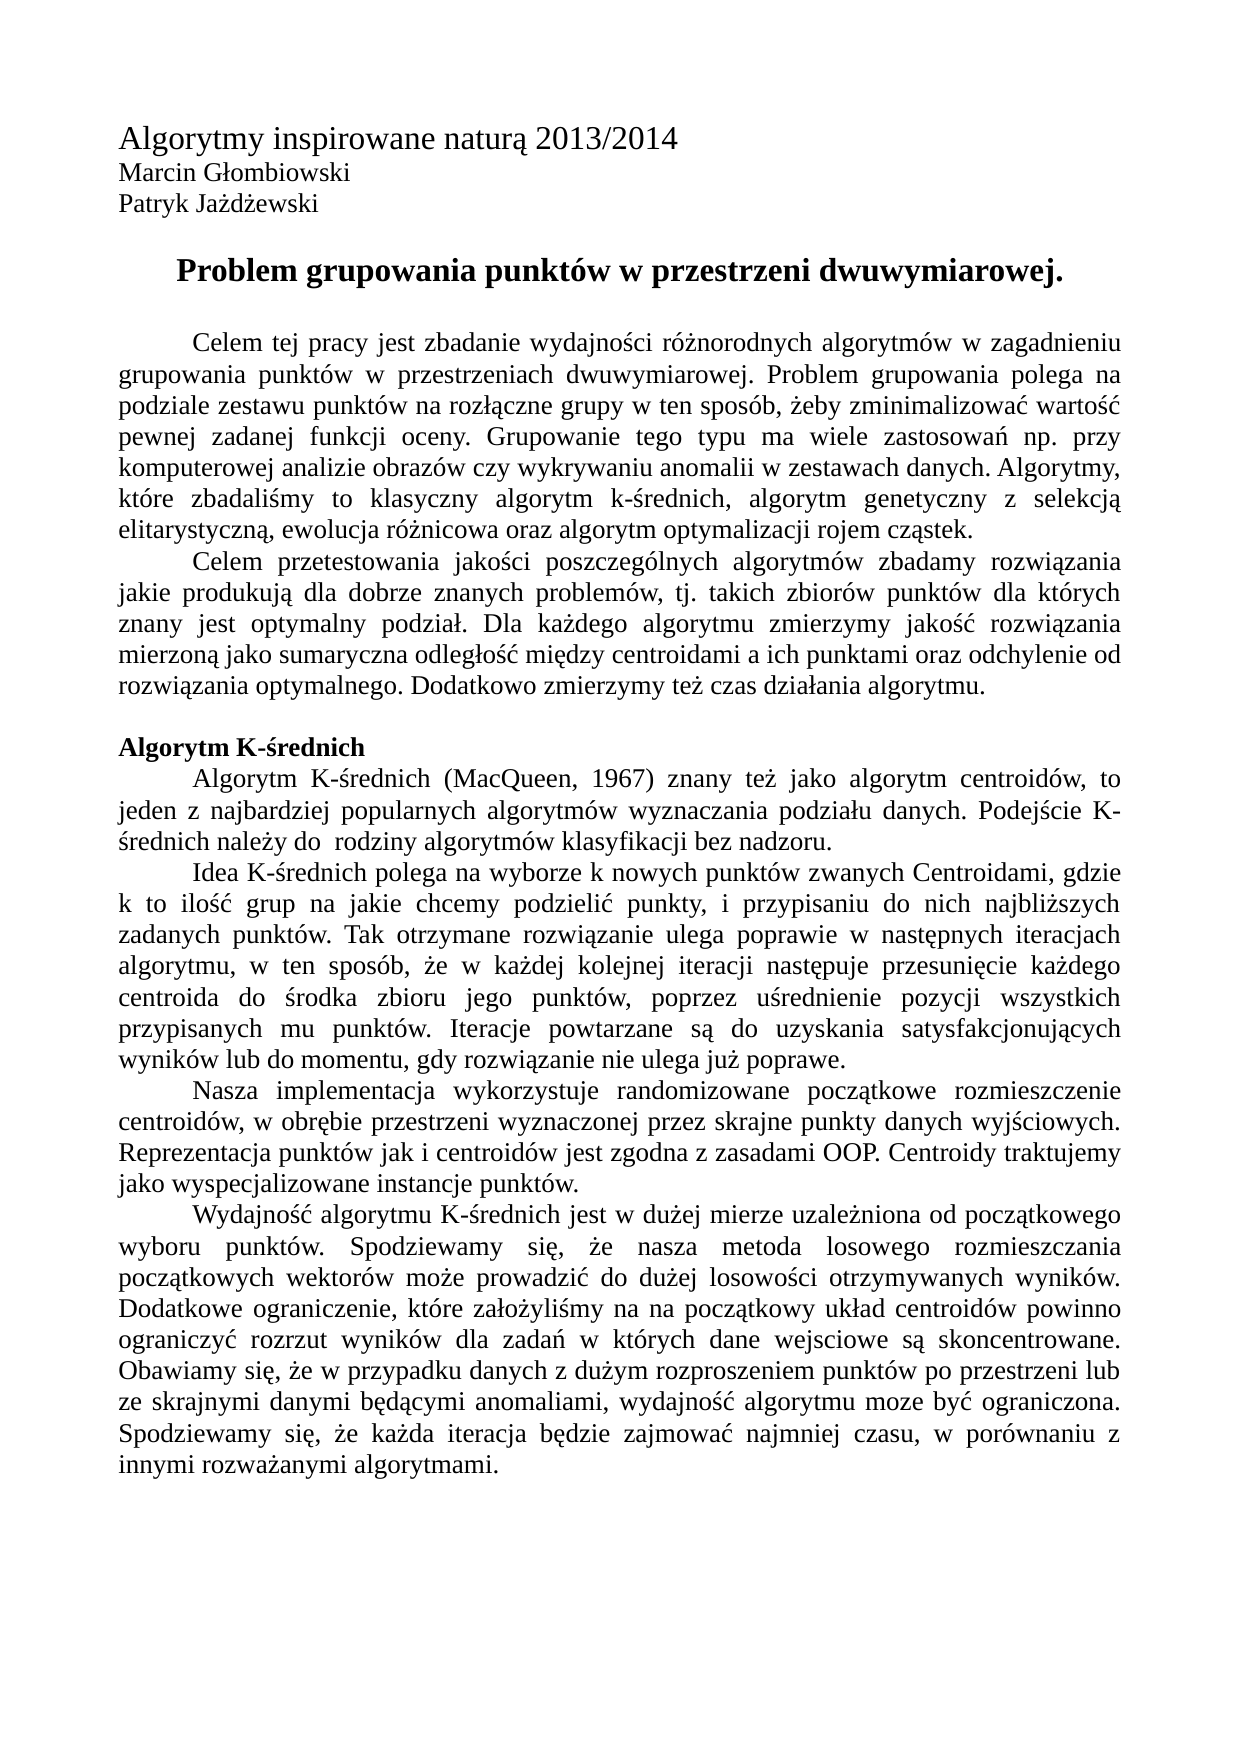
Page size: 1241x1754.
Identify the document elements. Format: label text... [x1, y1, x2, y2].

text Problem grupowania punktów w przestrzeni dwuwymiarowej. [118, 250, 1122, 288]
text Idea K-średnich polega na wyborze k nowych punktów zwanych Centroidami, gdzie k to ilość grup na jakie chcemy podzielić punkty, i przypisaniu do nich najbliższych zadanych punktów. Tak otrzymane rozwiązanie ulega poprawie w następnych iteracjach algorytmu, w ten sposób, że w każdej kolejnej iteracji następuje przesunięcie każdego centroida do środka zbioru jego punktów, poprzez uśrednienie pozycji wszystkich przypisanych mu punktów. Iteracje powtarzane są do uzyskania satysfakcjonujących wyników lub do momentu, gdy rozwiązanie nie ulega już poprawe. [118, 856, 1122, 1074]
text Wydajność algorytmu K-średnich jest w dużej mierze uzależniona od początkowego wyboru punktów. Spodziewamy się, że nasza metoda losowego rozmieszczania początkowych wektorów może prowadzić do dużej losowości otrzymywanych wyników. Dodatkowe ograniczenie, które założyliśmy na na początkowy układ centroidów powinno ograniczyć rozrzut wyników dla zadań w których dane wejsciowe są skoncentrowane. Obawiamy się, że w przypadku danych z dużym rozproszeniem punktów po przestrzeni lub ze skrajnymi danymi będącymi anomaliami, wydajność algorytmu moze być ograniczona. Spodziewamy się, że każda iteracja będzie zajmować najmniej czasu, w porównaniu z innymi rozważanymi algorytmami. [118, 1199, 1122, 1479]
text Nasza implementacja wykorzystuje randomizowane początkowe rozmieszczenie centroidów, w obrębie przestrzeni wyznaczonej przez skrajne punkty danych wyjściowych. Reprezentacja punktów jak i centroidów jest zgodna z zasadami OOP. Centroidy traktujemy jako wyspecjalizowane instancje punktów. [118, 1074, 1122, 1199]
text Algorytm K-średnich [118, 731, 1122, 763]
text Celem przetestowania jakości poszczególnych algorytmów zbadamy rozwiązania jakie produkują dla dobrze znanych problemów, tj. takich zbiorów punktów dla których znany jest optymalny podział. Dla każdego algorytmu zmierzymy jakość rozwiązania mierzoną jako sumaryczna odległość między centroidami a ich punktami oraz odchylenie od rozwiązania optymalnego. Dodatkowo zmierzymy też czas działania algorytmu. [118, 544, 1122, 700]
text Celem tej pracy jest zbadanie wydajności różnorodnych algorytmów w zagadnieniu grupowania punktów w przestrzeniach dwuwymiarowej. Problem grupowania polega na podziale zestawu punktów na rozłączne grupy w ten sposób, żeby zminimalizować wartość pewnej zadanej funkcji oceny. Grupowanie tego typu ma wiele zastosowań np. przy komputerowej analizie obrazów czy wykrywaniu anomalii w zestawach danych. Algorytmy, które zbadaliśmy to klasyczny algorytm k-średnich, algorytm genetyczny z selekcją elitarystyczną, ewolucja różnicowa oraz algorytm optymalizacji rojem cząstek. [118, 327, 1122, 544]
text Patryk Jażdżewski [118, 188, 1122, 219]
text Algorytm K-średnich (MacQueen, 1967) znany też jako algorytm centroidów, to jeden z najbardziej popularnych algorytmów wyznaczania podziału danych. Podejście K-średnich należy do rodziny algorytmów klasyfikacji bez nadzoru. [118, 763, 1122, 856]
text Algorytmy inspirowane naturą 2013/2014 [118, 118, 1122, 156]
text Marcin Głombiowski [118, 156, 1122, 188]
